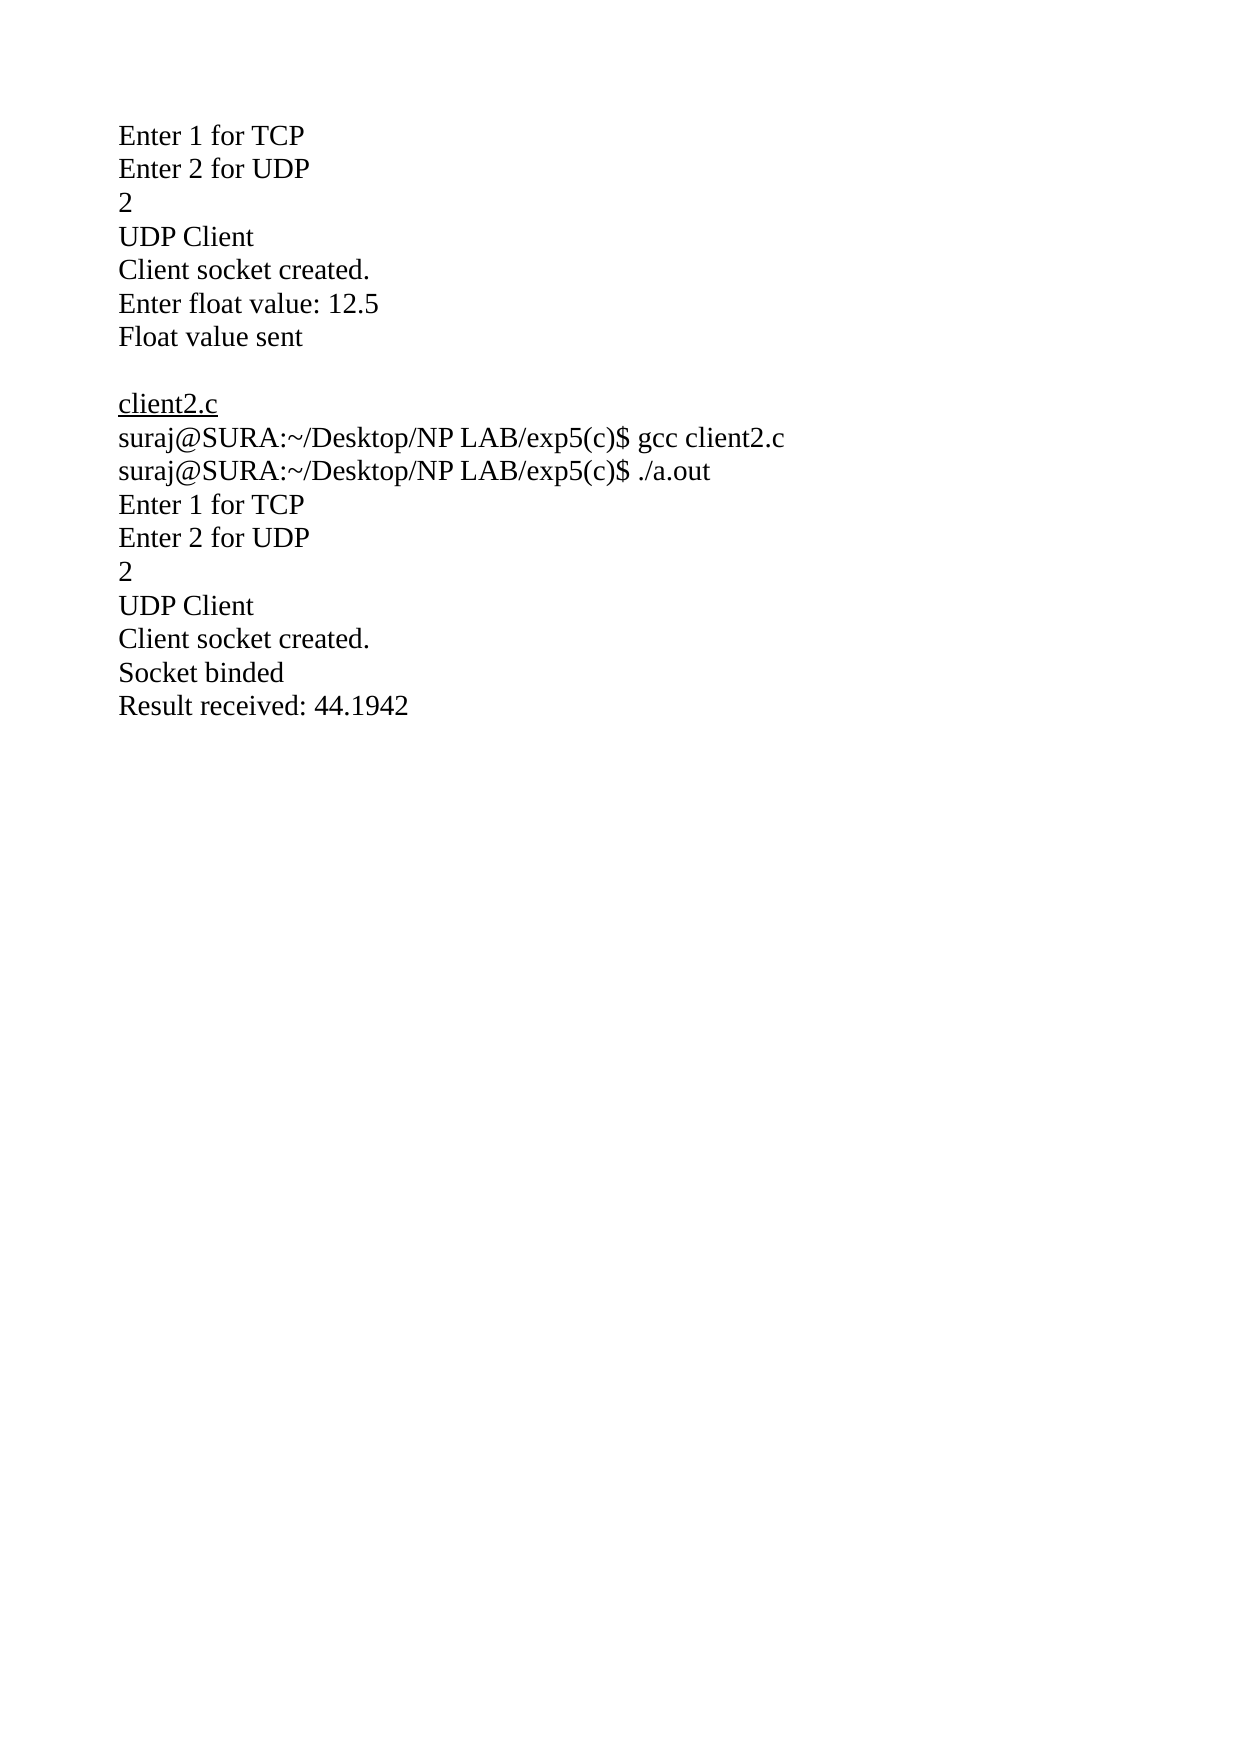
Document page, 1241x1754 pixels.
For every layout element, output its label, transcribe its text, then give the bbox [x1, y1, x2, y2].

text client2.c [118, 386, 1122, 420]
text Enter 1 for TCP [118, 487, 1122, 521]
text UDP Client [118, 219, 1122, 252]
text Result received: 44.1942 [118, 688, 1122, 722]
text Float value sent [118, 319, 1122, 353]
text 2 [118, 554, 1122, 588]
text 2 [118, 185, 1122, 219]
text Client socket created. [118, 621, 1122, 655]
text Socket binded [118, 655, 1122, 688]
text UDP Client [118, 588, 1122, 621]
text Enter float value: 12.5 [118, 286, 1122, 319]
text Client socket created. [118, 252, 1122, 286]
text Enter 2 for UDP [118, 152, 1122, 185]
text Enter 2 for UDP [118, 521, 1122, 554]
text suraj@SURA:~/Desktop/NP LAB/exp5(c)$ gcc client2.c [118, 420, 1122, 453]
text Enter 1 for TCP [118, 118, 1122, 152]
text suraj@SURA:~/Desktop/NP LAB/exp5(c)$ ./a.out [118, 453, 1122, 487]
